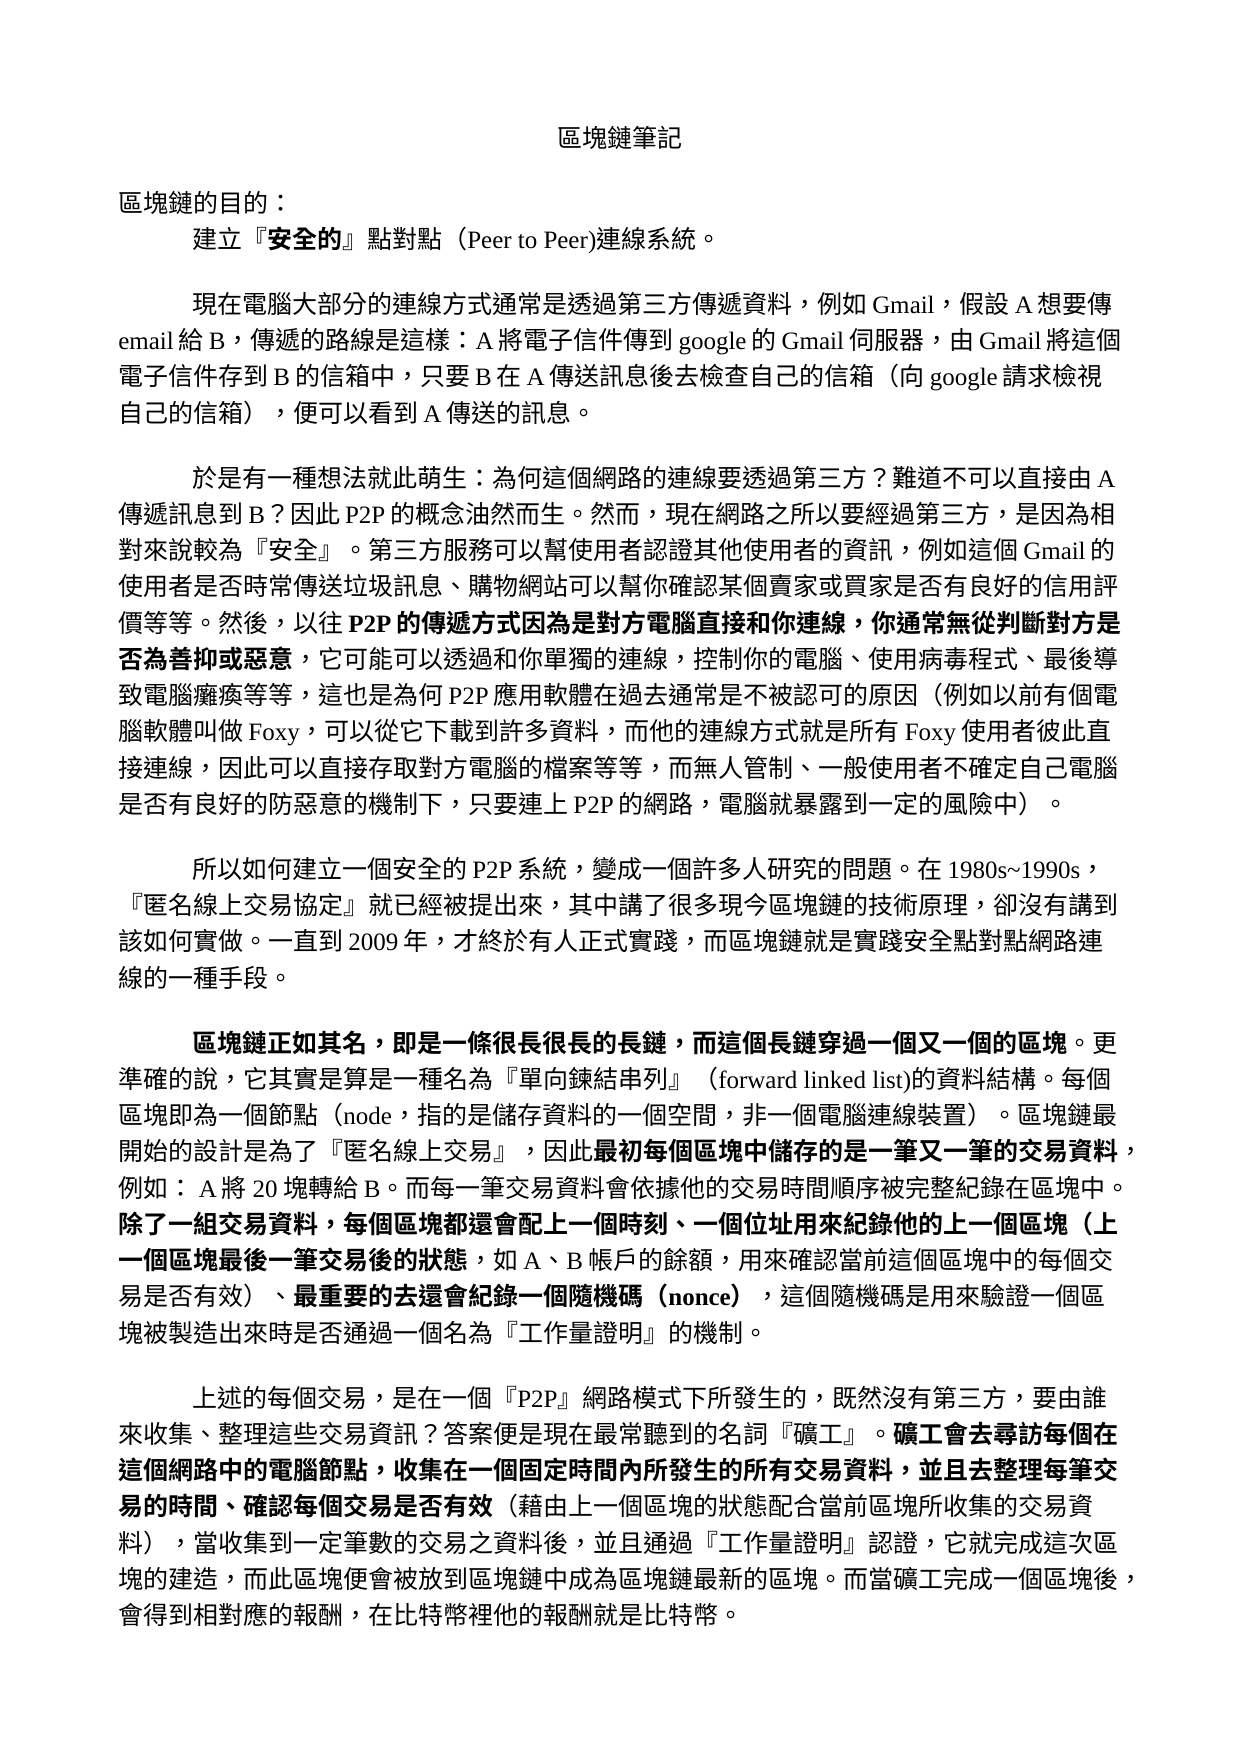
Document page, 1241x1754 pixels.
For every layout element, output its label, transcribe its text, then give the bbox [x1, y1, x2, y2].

text 會得到相對應的報酬，在比特幣裡他的報酬就是比特幣。 [118, 1596, 1122, 1632]
text 建立『安全的』點對點（Peer to Peer)連線系統。 [118, 219, 1122, 256]
text 上述的每個交易，是在一個『P2P』網路模式下所發生的，既然沒有第三方，要由誰來收集、整理這些交易資訊？答案便是現在最常聽到的名詞『礦工』。礦工會去尋訪每個在這個網路中的電腦節點，收集在一個固定時間內所發生的所有交易資料，並且去整理每筆交易的時間、確認每個交易是否有效（藉由上一個區塊的狀態配合當前區塊所收集的交易資料），當收集到一定筆數的交易之資料後，並且通過『工作量證明』認證，它就完成這次區塊的建造，而此區塊便會被放到區塊鏈中成為區塊鏈最新的區塊。而當礦工完成一個區塊後， [118, 1378, 1122, 1596]
text 區塊鏈的目的： [118, 183, 1122, 219]
text 所以如何建立一個安全的P2P系統，變成一個許多人研究的問題。在1980s~1990s，『匿名線上交易協定』就已經被提出來，其中講了很多現今區塊鏈的技術原理，卻沒有講到該如何實做。一直到2009年，才終於有人正式實踐，而區塊鏈就是實踐安全點對點網路連線的一種手段。 [118, 849, 1122, 994]
text 於是有一種想法就此萌生：為何這個網路的連線要透過第三方？難道不可以直接由A傳遞訊息到B？因此P2P的概念油然而生。然而，現在網路之所以要經過第三方，是因為相對來說較為『安全』。第三方服務可以幫使用者認證其他使用者的資訊，例如這個Gmail的使用者是否時常傳送垃圾訊息、購物網站可以幫你確認某個賣家或買家是否有良好的信用評價等等。然後，以往P2P的傳遞方式因為是對方電腦直接和你連線，你通常無從判斷對方是否為善抑或惡意，它可能可以透過和你單獨的連線，控制你的電腦、使用病毒程式、最後導致電腦癱瘓等等，這也是為何P2P應用軟體在過去通常是不被認可的原因（例如以前有個電腦軟體叫做Foxy，可以從它下載到許多資料，而他的連線方式就是所有Foxy使用者彼此直接連線，因此可以直接存取對方電腦的檔案等等，而無人管制、一般使用者不確定自己電腦是否有良好的防惡意的機制下，只要連上P2P的網路，電腦就暴露到一定的風險中）。 [118, 458, 1122, 821]
text 區塊鏈筆記 [118, 118, 1122, 154]
text 現在電腦大部分的連線方式通常是透過第三方傳遞資料，例如Gmail，假設A想要傳email給B，傳遞的路線是這樣：A將電子信件傳到google的Gmail伺服器，由Gmail將這個電子信件存到B的信箱中，只要B在A傳送訊息後去檢查自己的信箱（向google請求檢視自己的信箱），便可以看到A傳送的訊息。 [118, 284, 1122, 429]
text 區塊鏈正如其名，即是一條很長很長的長鏈，而這個長鏈穿過一個又一個的區塊。更準確的說，它其實是算是一種名為『單向鍊結串列』（forward linked list)的資料結構。每個區塊即為一個節點（node，指的是儲存資料的一個空間，非一個電腦連線裝置）。區塊鏈最開始的設計是為了『匿名線上交易』，因此最初每個區塊中儲存的是一筆又一筆的交易資料，例如： A 將 20 塊轉給B。而每一筆交易資料會依據他的交易時間順序被完整紀錄在區塊中。除了一組交易資料，每個區塊都還會配上一個時刻、一個位址用來紀錄他的上一個區塊（上一個區塊最後一筆交易後的狀態，如A、B帳戶的餘額，用來確認當前這個區塊中的每個交易是否有效）、最重要的去還會紀錄一個隨機碼（nonce），這個隨機碼是用來驗證一個區塊被製造出來時是否通過一個名為『工作量證明』的機制。 [118, 1023, 1122, 1349]
